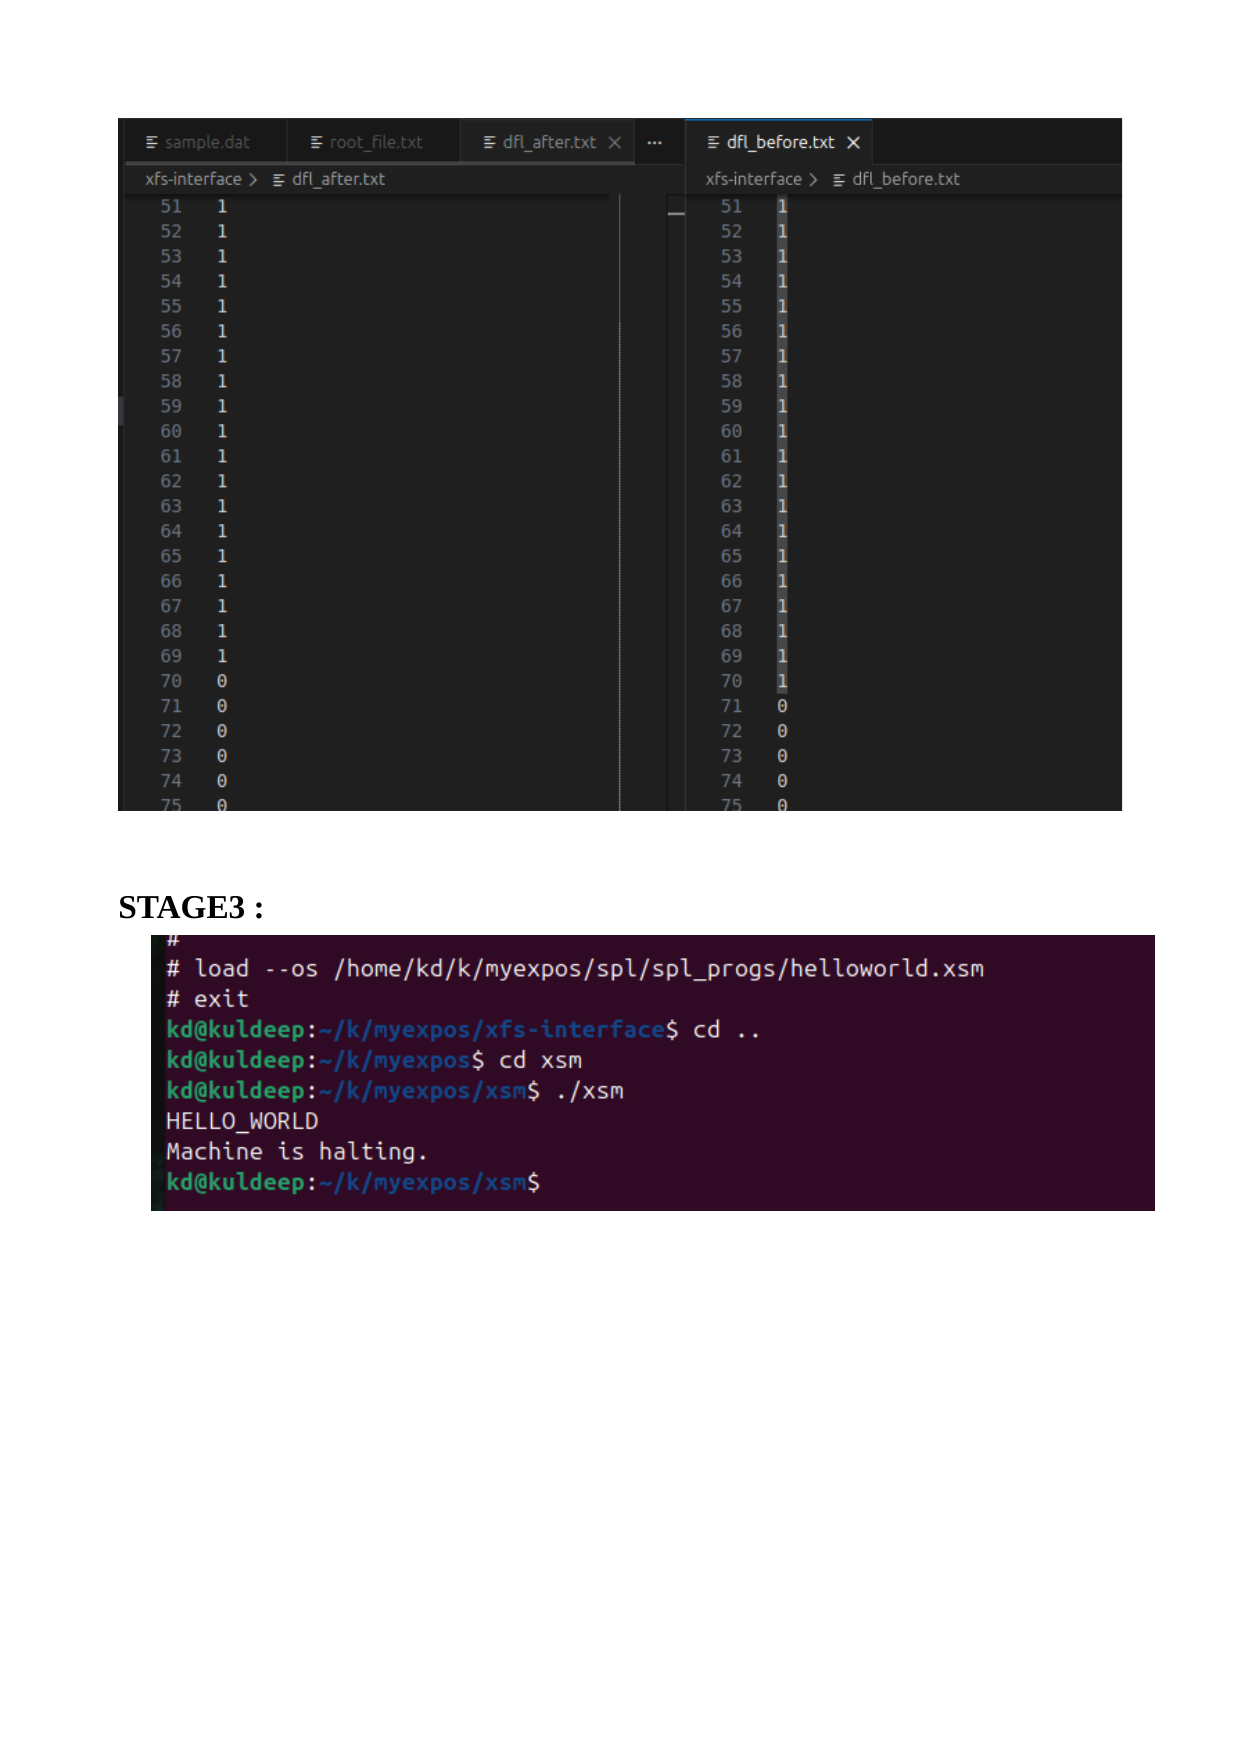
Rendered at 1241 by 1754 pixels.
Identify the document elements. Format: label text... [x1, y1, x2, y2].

text STAGE3 : [118, 887, 1122, 926]
picture [151, 935, 1155, 1211]
picture [118, 118, 1123, 811]
